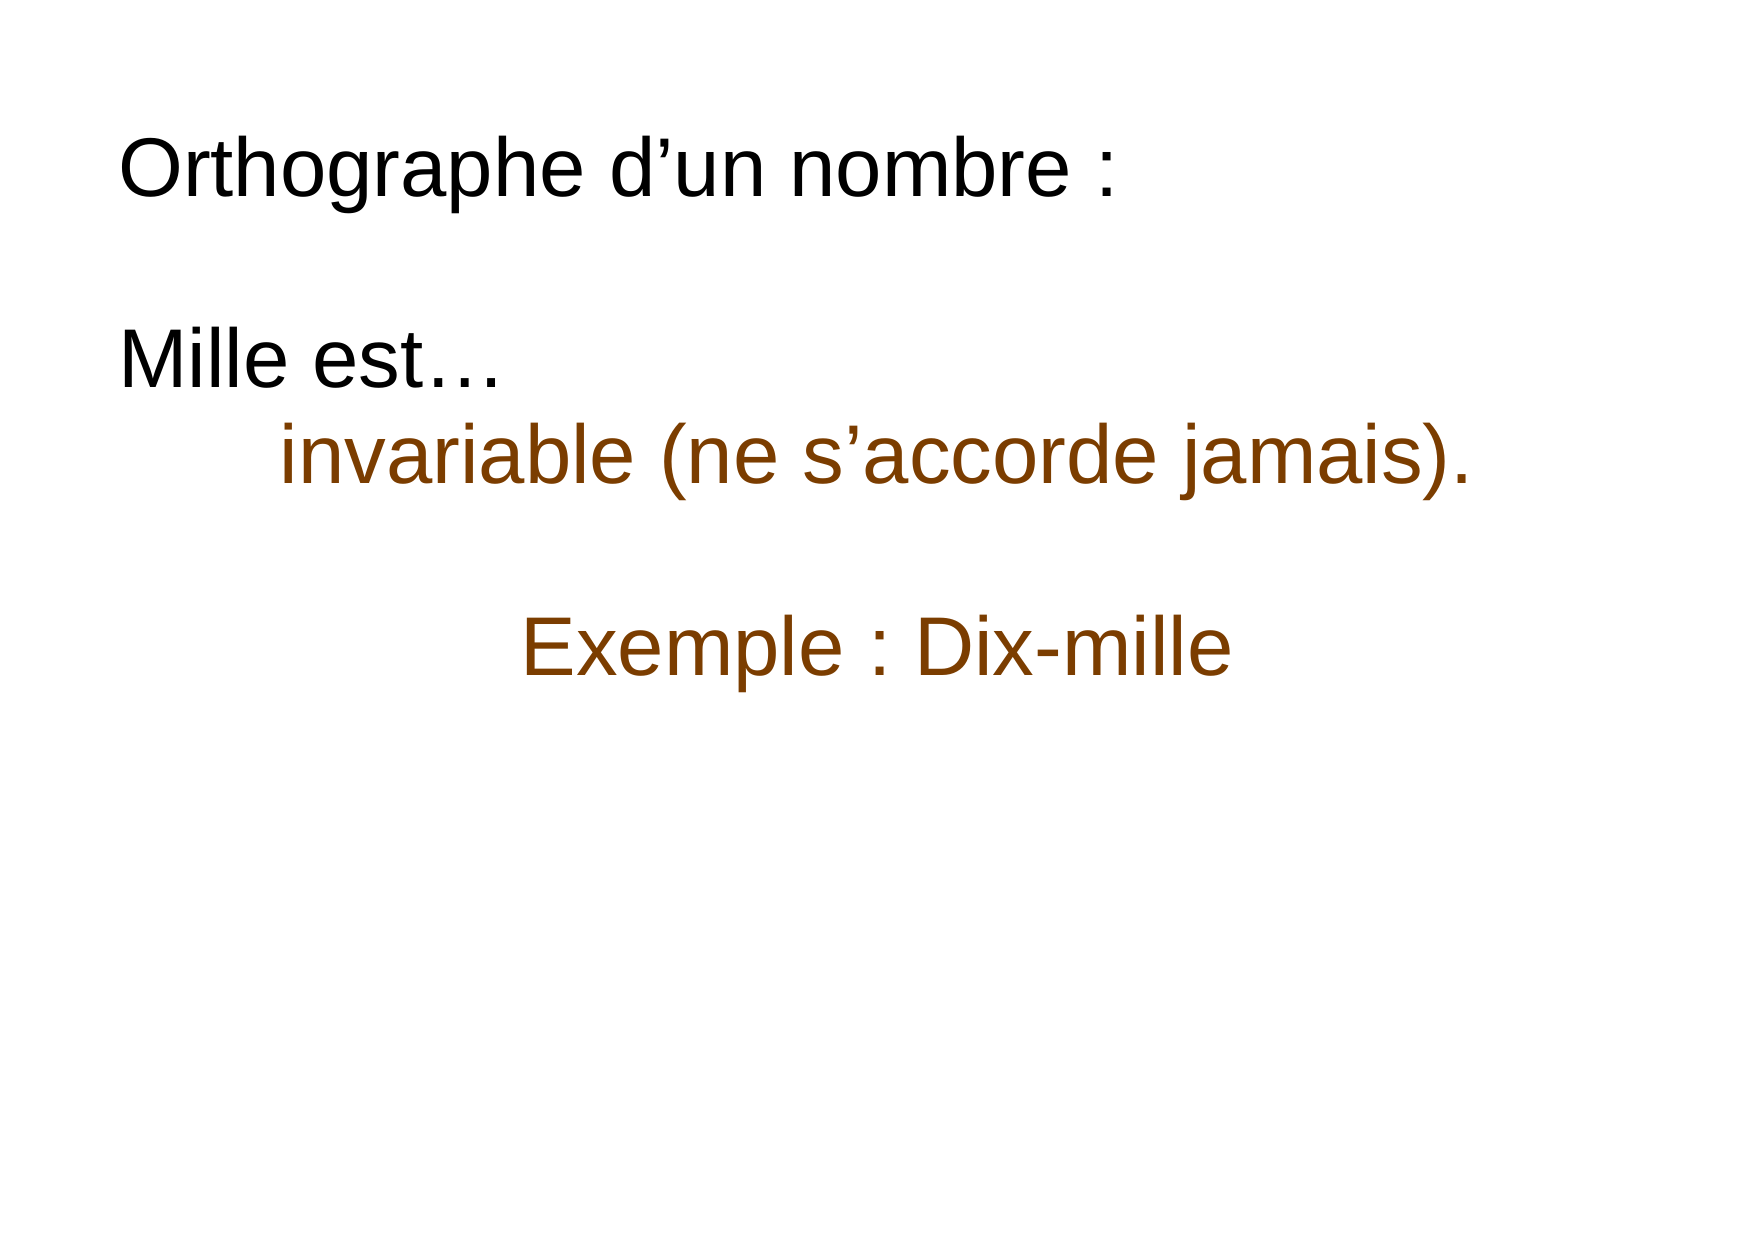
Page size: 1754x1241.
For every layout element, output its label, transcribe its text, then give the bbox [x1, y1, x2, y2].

text Orthographe d’un nombre : [118, 118, 1636, 214]
text invariable (ne s’accorde jamais). [118, 406, 1636, 501]
text Mille est… [118, 310, 1636, 406]
text Exemple : Dix-mille [118, 597, 1636, 693]
